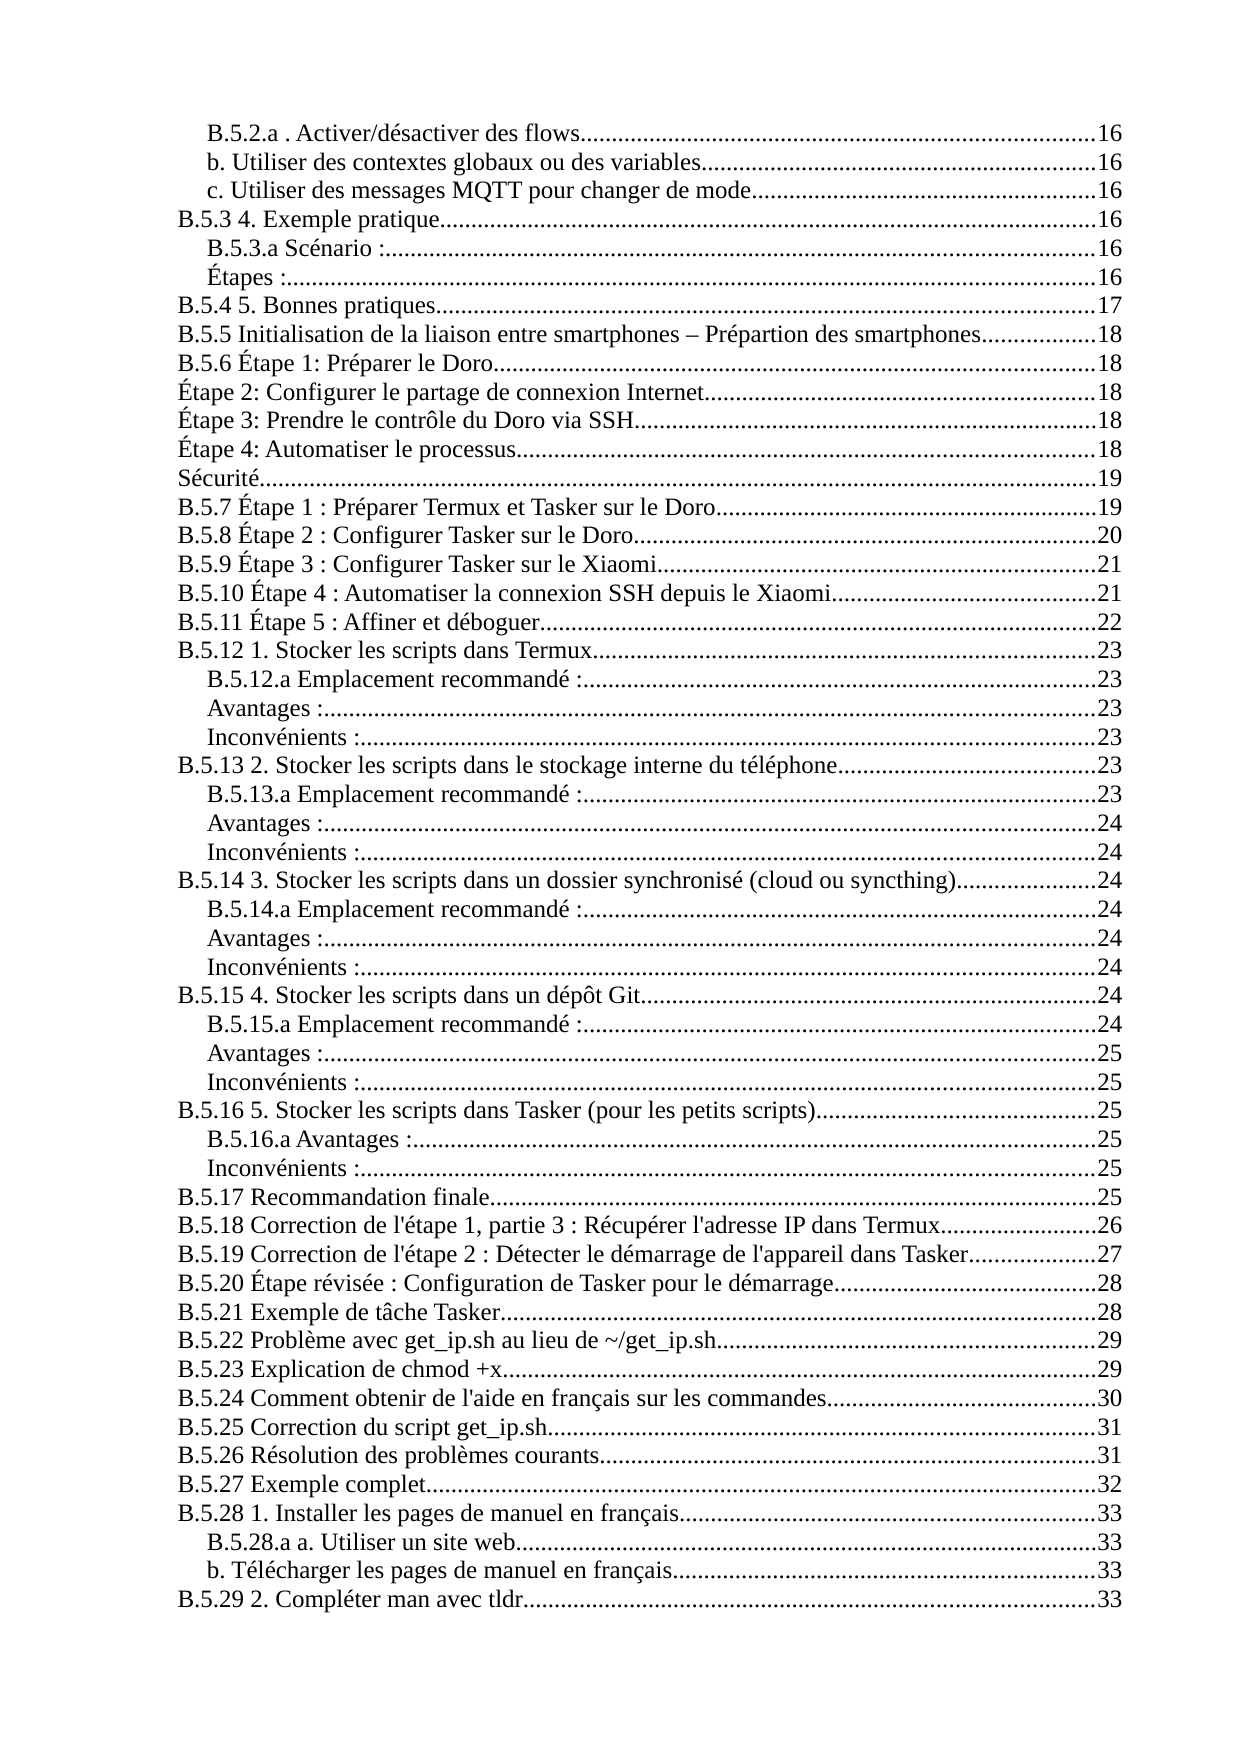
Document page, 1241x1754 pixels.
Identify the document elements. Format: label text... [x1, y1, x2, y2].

text B.5.28.a a. Utiliser un site web 33 [207, 1527, 1122, 1556]
text B.5.7 Étape 1 : Préparer Termux et Tasker sur le Doro 19 [177, 492, 1122, 521]
text B.5.8 Étape 2 : Configurer Tasker sur le Doro 20 [177, 521, 1122, 549]
text B.5.18 Correction de l'étape 1, partie 3 : Récupérer l'adresse IP dans Termux 26 [177, 1211, 1122, 1239]
text Inconvénients : 25 [207, 1153, 1122, 1182]
text Avantages : 23 [207, 693, 1122, 722]
text Étape 3: Prendre le contrôle du Doro via SSH 18 [177, 406, 1122, 434]
text B.5.13 2. Stocker les scripts dans le stockage interne du téléphone 23 [177, 751, 1122, 779]
text b. Télécharger les pages de manuel en français 33 [207, 1556, 1122, 1584]
text B.5.21 Exemple de tâche Tasker 28 [177, 1297, 1122, 1326]
text B.5.5 Initialisation de la liaison entre smartphones – Prépartion des smartphones 18 [177, 319, 1122, 348]
text B.5.15 4. Stocker les scripts dans un dépôt Git 24 [177, 981, 1122, 1009]
text B.5.27 Exemple complet 32 [177, 1469, 1122, 1498]
text B.5.23 Explication de chmod +x 29 [177, 1354, 1122, 1383]
text Avantages : 24 [207, 808, 1122, 837]
text B.5.11 Étape 5 : Affiner et déboguer 22 [177, 607, 1122, 636]
text Inconvénients : 25 [207, 1067, 1122, 1096]
text B.5.3.a Scénario : 16 [207, 233, 1122, 262]
text B.5.22 Problème avec get_ip.sh au lieu de ~/get_ip.sh 29 [177, 1326, 1122, 1354]
text B.5.16 5. Stocker les scripts dans Tasker (pour les petits scripts) 25 [177, 1096, 1122, 1124]
text Inconvénients : 24 [207, 952, 1122, 981]
text B.5.19 Correction de l'étape 2 : Détecter le démarrage de l'appareil dans Tasker 27 [177, 1239, 1122, 1268]
text B.5.13.a Emplacement recommandé : 23 [207, 779, 1122, 808]
text B.5.12 1. Stocker les scripts dans Termux 23 [177, 636, 1122, 664]
text Étape 2: Configurer le partage de connexion Internet 18 [177, 377, 1122, 406]
text B.5.14 3. Stocker les scripts dans un dossier synchronisé (cloud ou syncthing) 24 [177, 866, 1122, 894]
text Étapes : 16 [207, 262, 1122, 291]
text B.5.24 Comment obtenir de l'aide en français sur les commandes 30 [177, 1383, 1122, 1412]
text B.5.28 1. Installer les pages de manuel en français 33 [177, 1498, 1122, 1527]
text B.5.3 4. Exemple pratique 16 [177, 204, 1122, 233]
text B.5.16.a Avantages : 25 [207, 1124, 1122, 1153]
text B.5.12.a Emplacement recommandé : 23 [207, 664, 1122, 693]
text B.5.4 5. Bonnes pratiques 17 [177, 291, 1122, 319]
text B.5.15.a Emplacement recommandé : 24 [207, 1009, 1122, 1038]
text B.5.2.a . Activer/désactiver des flows 16 [207, 118, 1122, 147]
text Étape 4: Automatiser le processus 18 [177, 434, 1122, 463]
text B.5.6 Étape 1: Préparer le Doro 18 [177, 348, 1122, 377]
text B.5.10 Étape 4 : Automatiser la connexion SSH depuis le Xiaomi 21 [177, 578, 1122, 607]
text Sécurité 19 [177, 463, 1122, 492]
text B.5.29 2. Compléter man avec tldr 33 [177, 1584, 1122, 1613]
text Avantages : 24 [207, 923, 1122, 952]
text Inconvénients : 23 [207, 722, 1122, 751]
text B.5.14.a Emplacement recommandé : 24 [207, 894, 1122, 923]
text B.5.25 Correction du script get_ip.sh 31 [177, 1412, 1122, 1441]
text c. Utiliser des messages MQTT pour changer de mode 16 [207, 176, 1122, 204]
text Inconvénients : 24 [207, 837, 1122, 866]
text B.5.9 Étape 3 : Configurer Tasker sur le Xiaomi 21 [177, 549, 1122, 578]
text Avantages : 25 [207, 1038, 1122, 1067]
text b. Utiliser des contextes globaux ou des variables 16 [207, 147, 1122, 176]
text B.5.26 Résolution des problèmes courants 31 [177, 1441, 1122, 1469]
text B.5.20 Étape révisée : Configuration de Tasker pour le démarrage 28 [177, 1268, 1122, 1297]
text B.5.17 Recommandation finale 25 [177, 1182, 1122, 1211]
